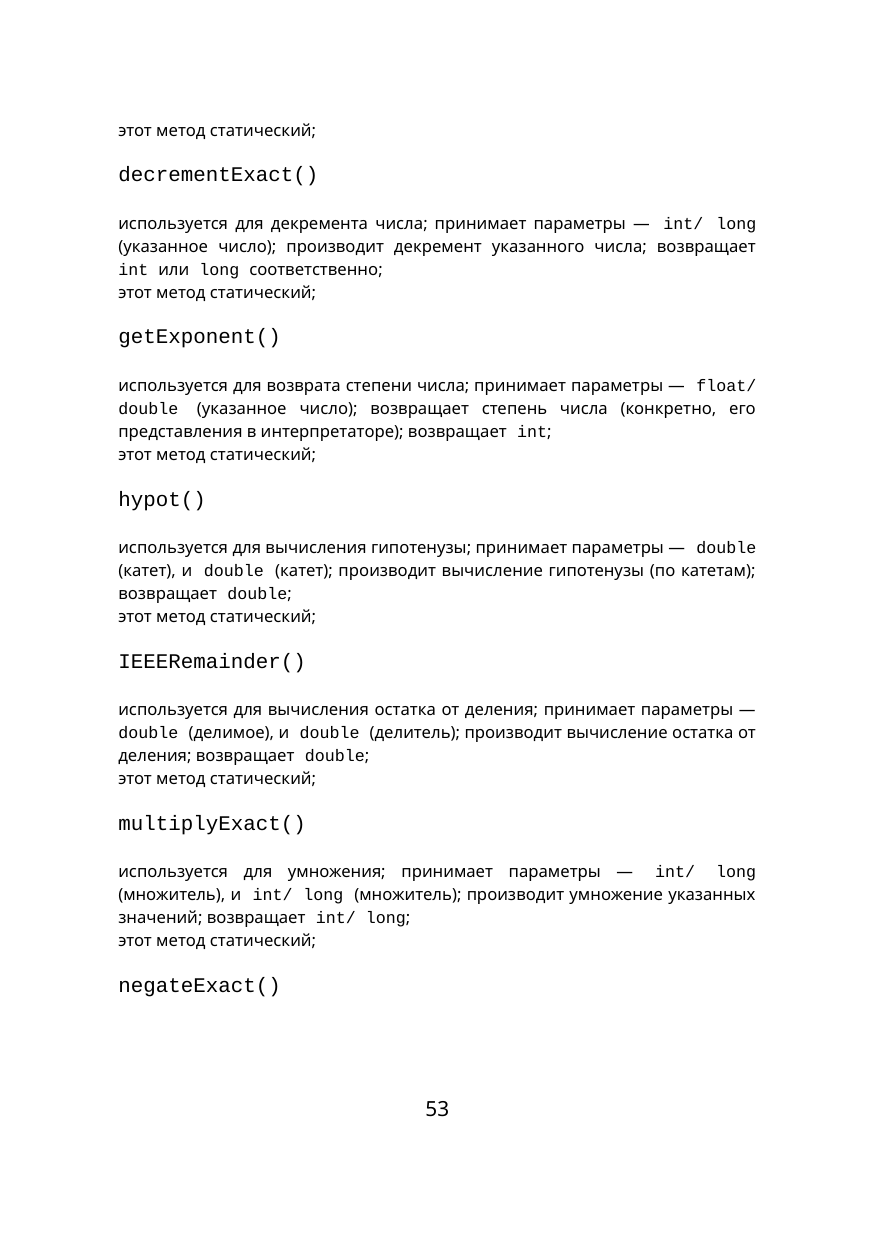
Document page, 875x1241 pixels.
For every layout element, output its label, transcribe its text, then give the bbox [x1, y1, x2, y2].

text этот метод статический; [118, 928, 756, 951]
text getExponent() [118, 327, 756, 350]
text используется для декремента числа; принимает параметры — int/ long (указанное число); производит декремент указанного числа; возвращает int или long соответственно; [118, 212, 756, 280]
text decrementExact() [118, 164, 756, 188]
text этот метод статический; [118, 766, 756, 789]
text используется для вычисления остатка от деления; принимает параметры — double (делимое), и double (делитель); производит вычисление остатка от деления; возвращает double; [118, 698, 756, 766]
text используется для возврата степени числа; принимает параметры — float/ double (указанное число); возвращает степень числа (конкретно, его представления в интерпретаторе); возвращает int; [118, 374, 756, 442]
text этот метод статический; [118, 280, 756, 303]
text IEEERemainder() [118, 651, 756, 674]
text этот метод статический; [118, 442, 756, 465]
text negateExact() [118, 975, 756, 998]
text multiplyExact() [118, 813, 756, 836]
text используется для умножения; принимает параметры — int/ long (множитель), и int/ long (множитель); производит умножение указанных значений; возвращает int/ long; [118, 860, 756, 928]
text hypot() [118, 489, 756, 512]
text используется для вычисления гипотенузы; принимает параметры — double (катет), и double (катет); производит вычисление гипотенузы (по катетам); возвращает double; [118, 536, 756, 604]
text этот метод статический; [118, 604, 756, 627]
text этот метод статический; [118, 118, 756, 141]
